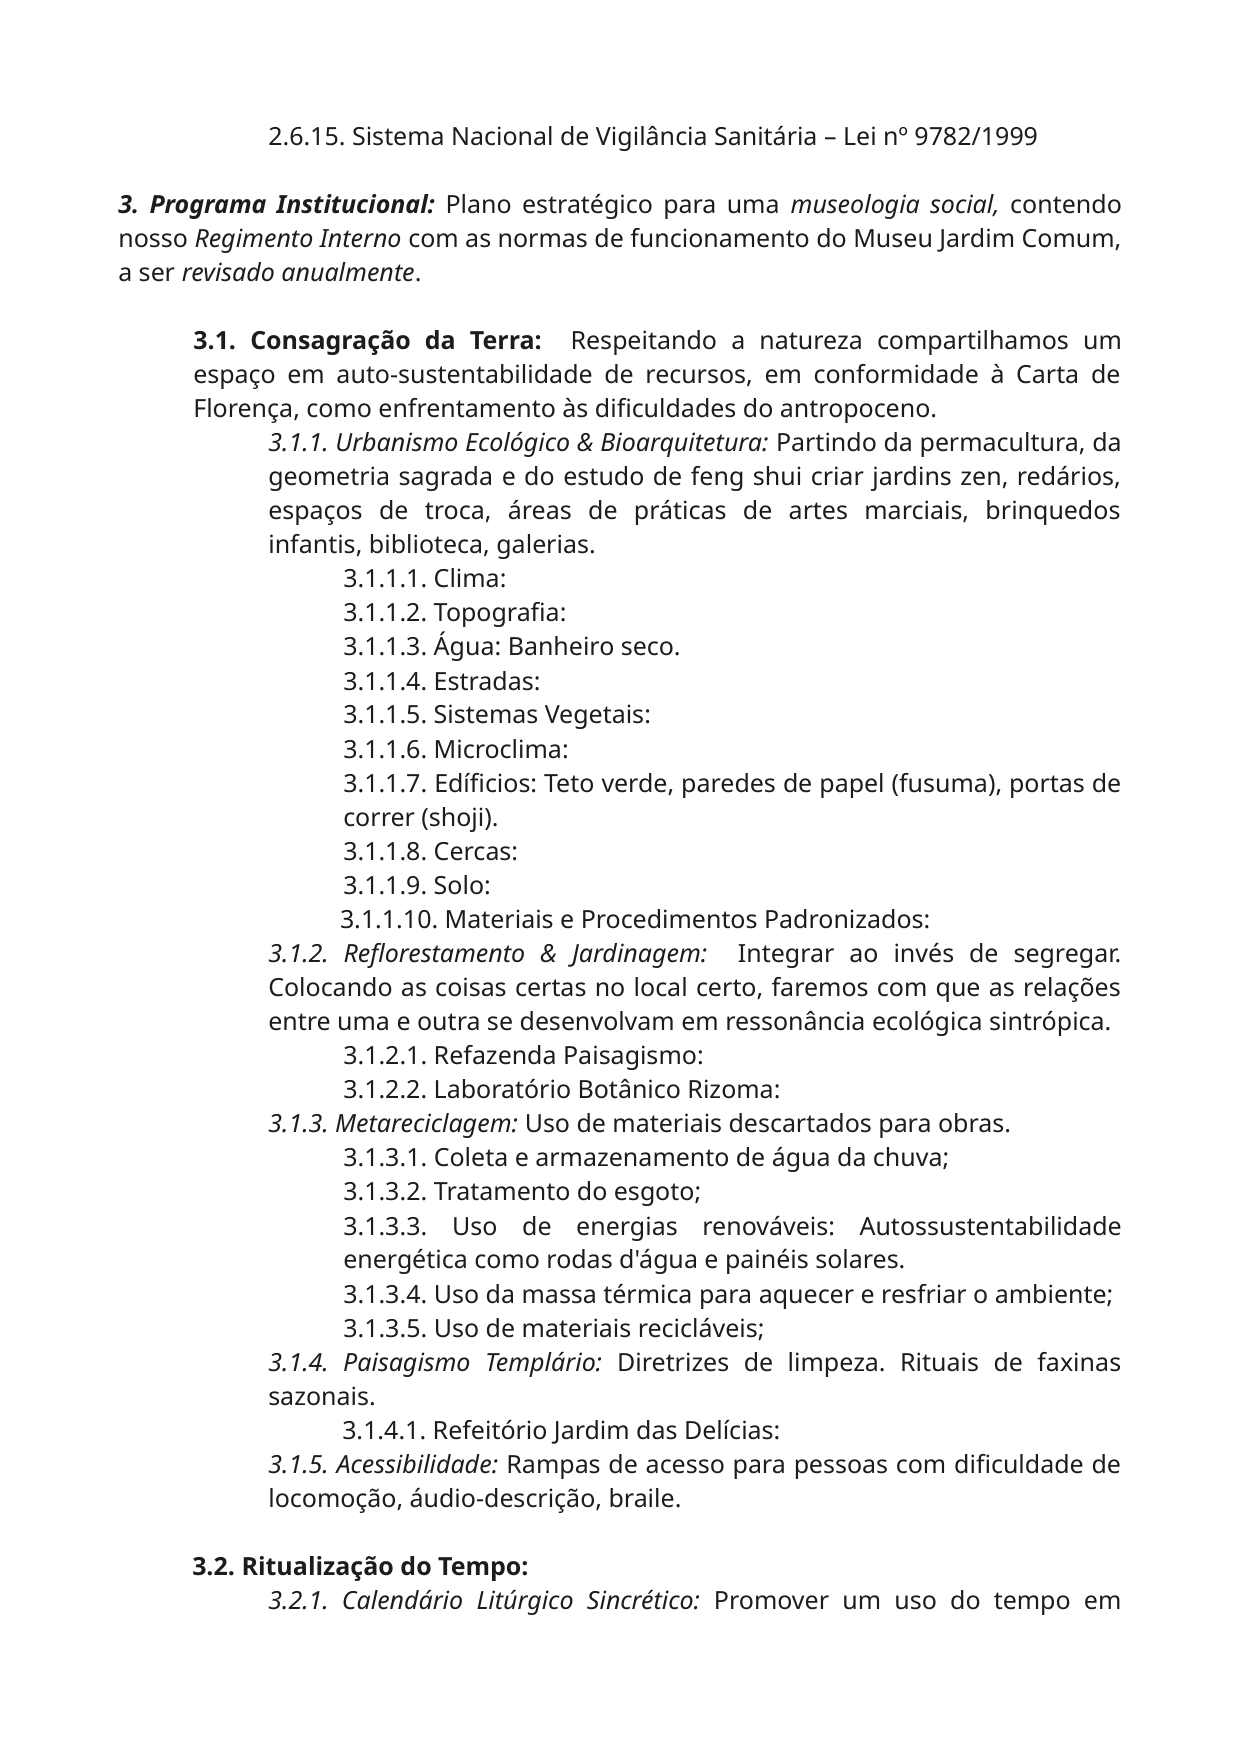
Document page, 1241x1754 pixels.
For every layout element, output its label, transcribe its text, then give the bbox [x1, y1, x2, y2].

text 3.1.1.9. Solo: [343, 867, 1122, 902]
text 3.1.1.3. Água: Banheiro seco. [343, 629, 1122, 663]
text 3.1.3.2. Tratamento do esgoto; [343, 1174, 1122, 1208]
text 3.2. Ritualização do Tempo: [118, 1549, 1122, 1583]
text 3.1.2.2. Laboratório Botânico Rizoma: [343, 1072, 1122, 1106]
text 3.1.3.4. Uso da massa térmica para aquecer e resfriar o ambiente; [343, 1276, 1122, 1310]
text 3.1.1.7. Edíficios: Teto verde, paredes de papel (fusuma), portas de correr (shoji). [343, 765, 1122, 833]
text 3.1.2. Reflorestamento & Jardinagem: Integrar ao invés de segregar. Colocando as coisas certas no local certo, faremos com que as relações entre uma e outra se desenvolvam em ressonância ecológica sintrópica. [268, 936, 1122, 1038]
text 3.2.1. Calendário Litúrgico Sincrético: Promover um uso do tempo em [268, 1583, 1122, 1617]
text 3.1.1.2. Topografia: [343, 595, 1122, 629]
text 3.1.2.1. Refazenda Paisagismo: [343, 1038, 1122, 1072]
text 3. Programa Institucional: Plano estratégico para uma museologia social, contendo nosso Regimento Interno com as normas de funcionamento do Museu Jardim Comum, a ser revisado anualmente. [118, 186, 1122, 288]
text 3.1.1.5. Sistemas Vegetais: [343, 697, 1122, 731]
text 3.1.3. Metareciclagem: Uso de materiais descartados para obras. [268, 1106, 1122, 1140]
text 3.1.4. Paisagismo Templário: Diretrizes de limpeza. Rituais de faxinas sazonais. [268, 1344, 1122, 1412]
text 3.1.3.5. Uso de materiais recicláveis; [343, 1310, 1122, 1344]
text 3.1.1.8. Cercas: [343, 833, 1122, 867]
text 3.1.1.10. Materiais e Procedimentos Padronizados: [118, 902, 1122, 936]
text 3.1.3.1. Coleta e armazenamento de água da chuva; [343, 1140, 1122, 1174]
text 3.1.1.1. Clima: [343, 561, 1122, 595]
text 2.6.15. Sistema Nacional de Vigilância Sanitária – Lei nº 9782/1999 [268, 118, 1122, 152]
text 3.1.1.4. Estradas: [343, 663, 1122, 697]
text 3.1.1. Urbanismo Ecológico & Bioarquitetura: Partindo da permacultura, da geometria sagrada e do estudo de feng shui criar jardins zen, redários, espaços de troca, áreas de práticas de artes marciais, brinquedos infantis, biblioteca, galerias. [268, 425, 1122, 561]
text 3.1.3.3. Uso de energias renováveis: Autossustentabilidade energética como rodas d'água e painéis solares. [343, 1208, 1122, 1276]
text 3.1. Consagração da Terra: Respeitando a natureza compartilhamos um espaço em auto-sustentabilidade de recursos, em conformidade à Carta de Florença, como enfrentamento às dificuldades do antropoceno. [193, 322, 1122, 425]
text 3.1.1.6. Microclima: [343, 731, 1122, 765]
text 3.1.5. Acessibilidade: Rampas de acesso para pessoas com dificuldade de locomoção, áudio-descrição, braile. [268, 1447, 1122, 1515]
text 3.1.4.1. Refeitório Jardim das Delícias: [268, 1412, 1122, 1447]
